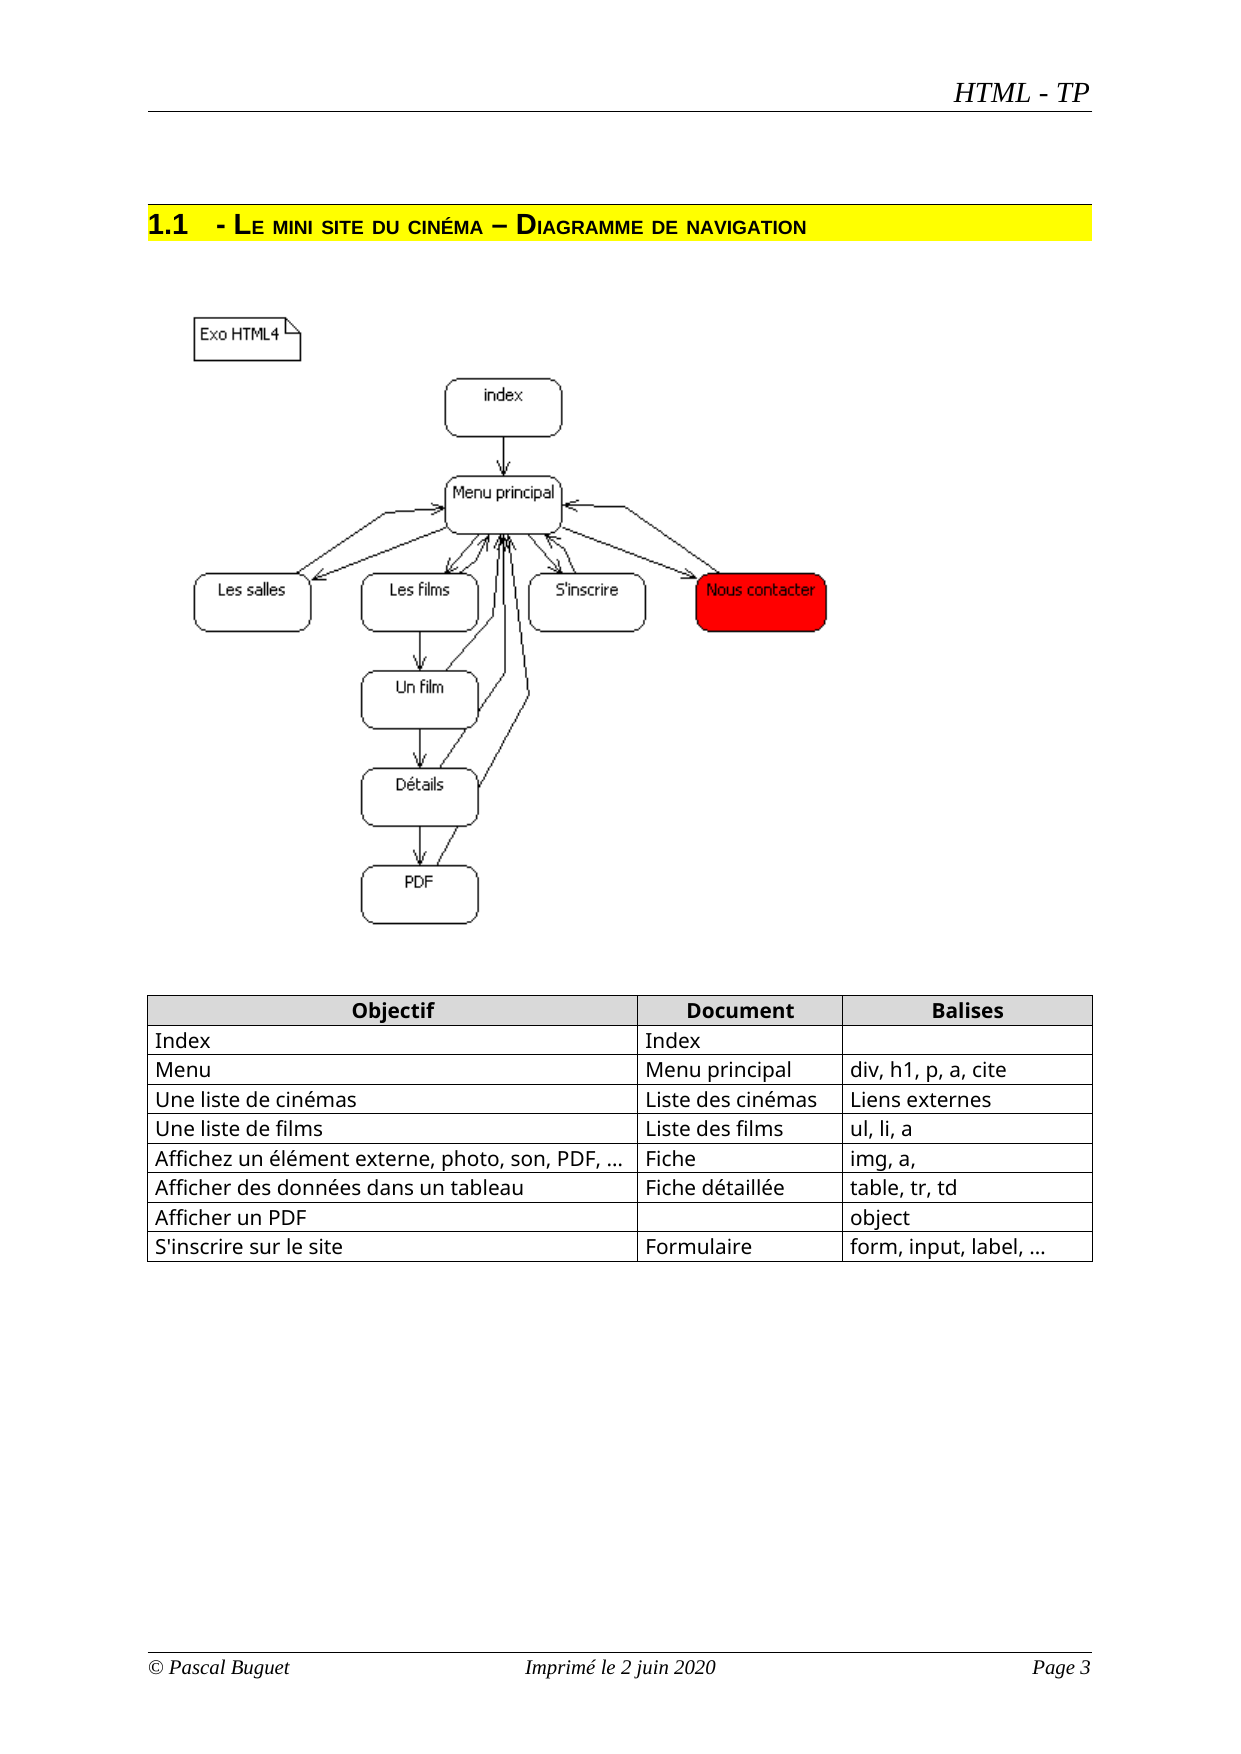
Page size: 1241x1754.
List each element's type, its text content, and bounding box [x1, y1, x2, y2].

table_cell [843, 1026, 1092, 1054]
table_cell Menu principal [638, 1055, 842, 1084]
subtitle - Le mini site du cinéma – Diagramme de navigation [148, 205, 1092, 241]
table_cell Index [148, 1026, 637, 1054]
table_cell object [843, 1203, 1092, 1231]
table_cell Affichez un élément externe, photo, son, PDF, … [148, 1144, 637, 1172]
table_cell S'inscrire sur le site [148, 1232, 637, 1261]
table_cell form, input, label, … [843, 1232, 1092, 1261]
table_header Balises [843, 996, 1092, 1025]
table_cell Index [638, 1026, 842, 1054]
table_cell Menu [148, 1055, 637, 1084]
table_header Objectif [148, 996, 637, 1025]
table_header Document [638, 996, 842, 1025]
table_cell ul, li, a [843, 1114, 1092, 1143]
table_cell div, h1, p, a, cite [843, 1055, 1092, 1084]
table_cell Afficher un PDF [148, 1203, 637, 1231]
table_cell Liste des cinémas [638, 1085, 842, 1113]
table_cell Une liste de cinémas [148, 1085, 637, 1113]
table_cell Fiche détaillée [638, 1173, 842, 1202]
picture [164, 287, 857, 955]
table_cell Formulaire [638, 1232, 842, 1261]
table_cell Une liste de films [148, 1114, 637, 1143]
table_cell Liens externes [843, 1085, 1092, 1113]
table_cell [638, 1203, 842, 1231]
table_cell Fiche [638, 1144, 842, 1172]
table_cell table, tr, td [843, 1173, 1092, 1202]
table_cell Liste des films [638, 1114, 842, 1143]
table_cell Afficher des données dans un tableau [148, 1173, 637, 1202]
table_cell img, a, [843, 1144, 1092, 1172]
